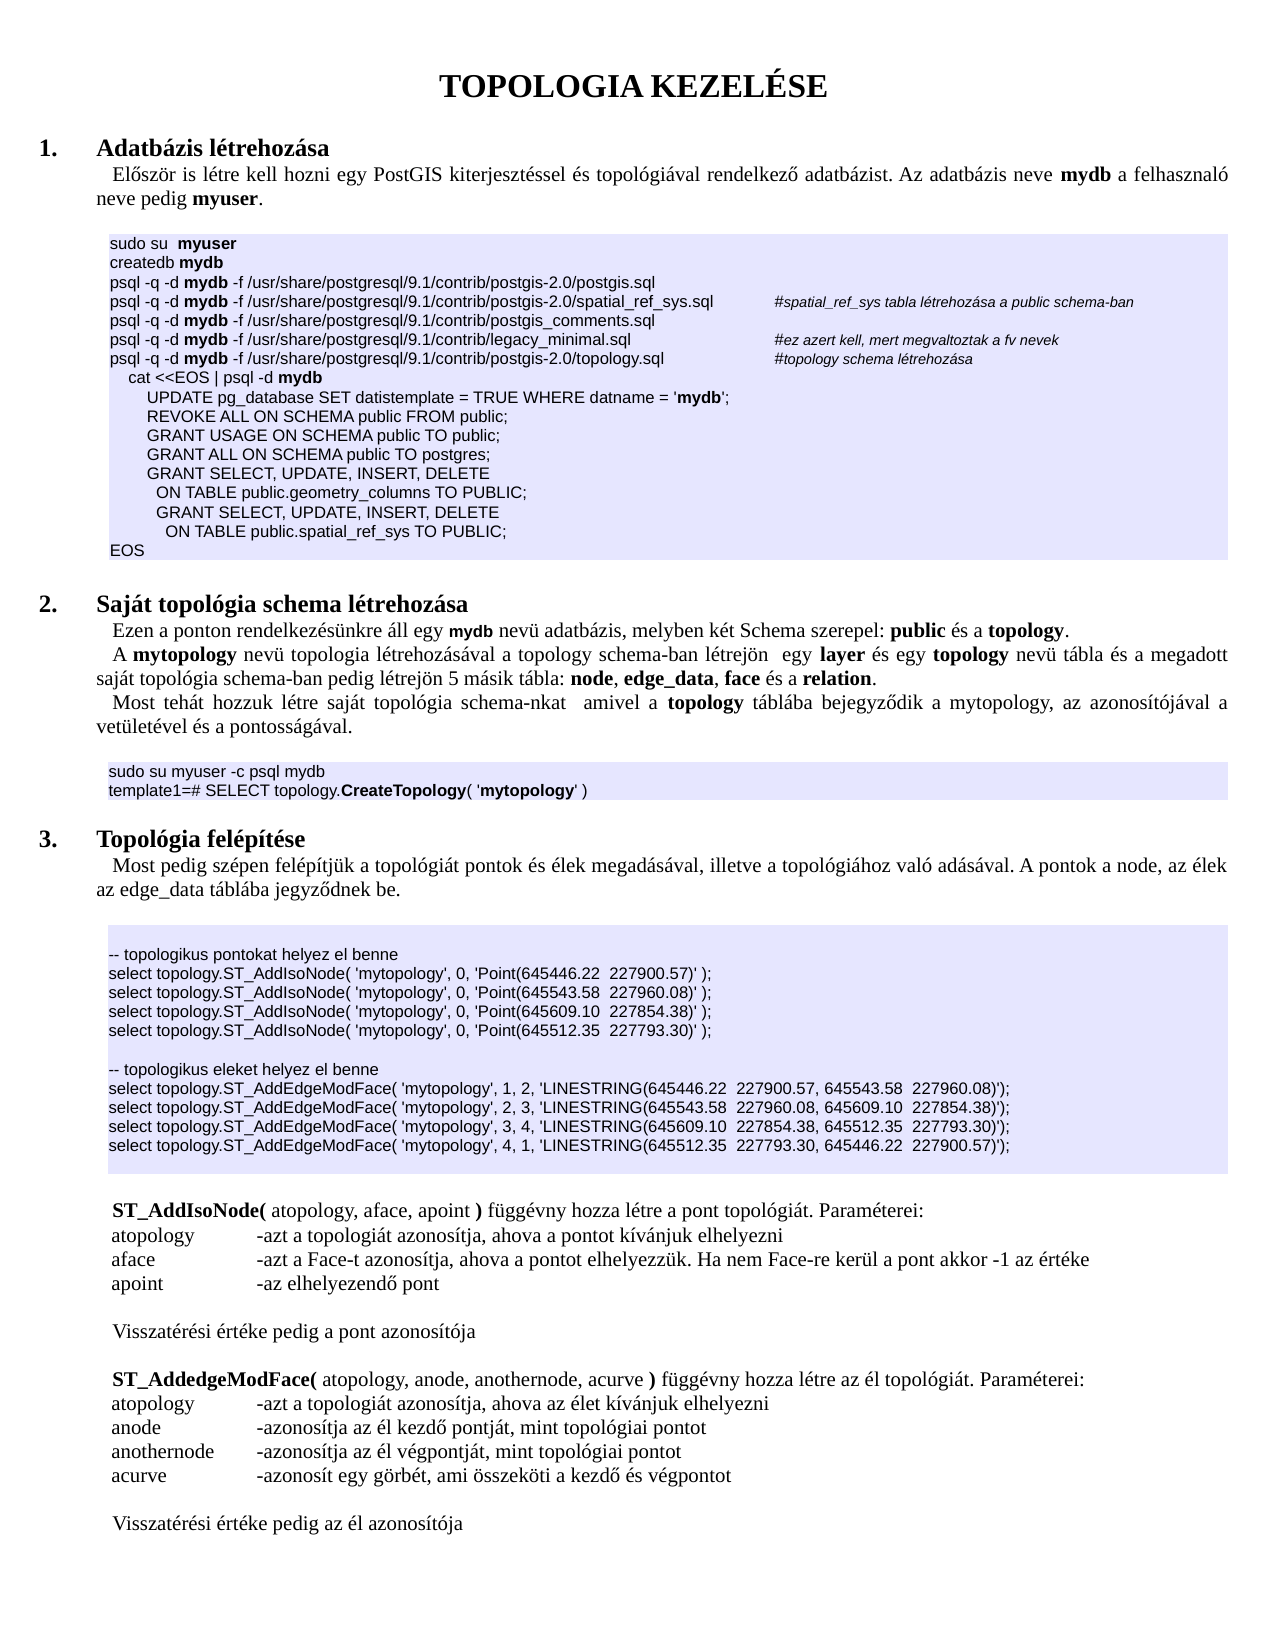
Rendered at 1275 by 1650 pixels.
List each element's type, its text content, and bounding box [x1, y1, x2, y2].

text select topology.ST_AddEdgeModFace( 'mytopology', 3, 4, 'LINESTRING(645609.10 227854.38, 645512.35 227793.30)'); [108, 1117, 1228, 1136]
text EOS [109, 541, 1228, 560]
text apoint -az elhelyezendő pont [111, 1271, 1228, 1295]
text GRANT SELECT, UPDATE, INSERT, DELETE [109, 464, 1228, 483]
text sudo su myuser -c psql mydb [108, 762, 1228, 781]
text UPDATE pg_database SET datistemplate = TRUE WHERE datname = 'mydb'; [109, 387, 1228, 407]
text GRANT ALL ON SCHEMA public TO postgres; [109, 445, 1228, 464]
text select topology.ST_AddIsoNode( 'mytopology', 0, 'Point(645512.35 227793.30)' ); [108, 1021, 1228, 1040]
text select topology.ST_AddEdgeModFace( 'mytopology', 4, 1, 'LINESTRING(645512.35 227793.30, 645446.22 227900.57)'); [108, 1136, 1228, 1155]
text GRANT USAGE ON SCHEMA public TO public; [109, 426, 1228, 445]
text Most tehát hozzuk létre saját topológia schema-nkat amivel a topology táblába bejegyződik a mytopology, az azonosítójával a vetületével és a pontosságával. [96, 690, 1228, 738]
text psql -q -d mydb -f /usr/share/postgresql/9.1/contrib/postgis-2.0/postgis.sql [109, 272, 1228, 292]
text Visszatérési értéke pedig a pont azonosítója [96, 1319, 1228, 1343]
text select topology.ST_AddIsoNode( 'mytopology', 0, 'Point(645543.58 227960.08)' ); [108, 983, 1228, 1002]
text A mytopology nevü topologia létrehozásával a topology schema-ban létrejön egy layer és egy topology nevü tábla és a megadott saját topológia schema-ban pedig létrejön 5 másik tábla: node, edge_data, face és a relation. [96, 642, 1228, 690]
text GRANT SELECT, UPDATE, INSERT, DELETE [109, 502, 1228, 522]
text Ezen a ponton rendelkezésünkre áll egy mydb nevü adatbázis, melyben két Schema szerepel: public és a topology. [96, 617, 1228, 642]
text cat <<EOS | psql -d mydb [109, 368, 1228, 387]
text 2. Saját topológia schema létrehozása [39, 589, 1228, 617]
text -- topologikus eleket helyez el benne [108, 1059, 1228, 1078]
text acurve -azonosít egy görbét, ami összeköti a kezdő és végpontot [111, 1463, 1228, 1487]
text Visszatérési értéke pedig az él azonosítója [96, 1511, 1228, 1535]
text anode -azonosítja az él kezdő pontját, mint topológiai pontot [111, 1415, 1228, 1439]
text aface -azt a Face-t azonosítja, ahova a pontot elhelyezzük. Ha nem Face-re kerül a pont akkor -1 az értéke [111, 1247, 1228, 1271]
text ST_AddedgeModFace( atopology, anode, anothernode, acurve ) függévny hozza létre az él topológiát. Paraméterei: [96, 1367, 1228, 1391]
text 1. Adatbázis létrehozása [39, 133, 1228, 162]
text sudo su myuser [109, 234, 1228, 253]
text psql -q -d mydb -f /usr/share/postgresql/9.1/contrib/postgis_comments.sql [109, 311, 1228, 330]
text psql -q -d mydb -f /usr/share/postgresql/9.1/contrib/postgis-2.0/topology.sql #topology schema létrehozása [109, 349, 1228, 368]
text atopology -azt a topologiát azonosítja, ahova a pontot kívánjuk elhelyezni [111, 1222, 1228, 1247]
text createdb mydb [109, 253, 1228, 272]
text Először is létre kell hozni egy PostGIS kiterjesztéssel és topológiával rendelkező adatbázist. Az adatbázis neve mydb a felhasznaló neve pedig myuser. [96, 162, 1228, 210]
text select topology.ST_AddEdgeModFace( 'mytopology', 2, 3, 'LINESTRING(645543.58 227960.08, 645609.10 227854.38)'); [108, 1098, 1228, 1117]
text 3. Topológia felépítése [39, 824, 1228, 853]
text psql -q -d mydb -f /usr/share/postgresql/9.1/contrib/postgis-2.0/spatial_ref_sys.sql #spatial_ref_sys tabla létrehozása a public schema-ban [109, 292, 1228, 311]
text -- topologikus pontokat helyez el benne [108, 944, 1228, 963]
text Most pedig szépen felépítjük a topológiát pontok és élek megadásával, illetve a topológiához való adásával. A pontok a node, az élek az edge_data táblába jegyződnek be. [96, 853, 1228, 901]
text ON TABLE public.geometry_columns TO PUBLIC; [109, 483, 1228, 502]
text template1=# SELECT topology.CreateTopology( 'mytopology' ) [108, 781, 1228, 800]
text select topology.ST_AddEdgeModFace( 'mytopology', 1, 2, 'LINESTRING(645446.22 227900.57, 645543.58 227960.08)'); [108, 1078, 1228, 1098]
text anothernode -azonosítja az él végpontját, mint topológiai pontot [111, 1439, 1228, 1463]
text atopology -azt a topologiát azonosítja, ahova az élet kívánjuk elhelyezni [111, 1391, 1228, 1415]
text ST_AddIsoNode( atopology, aface, apoint ) függévny hozza létre a pont topológiát. Paraméterei: [96, 1198, 1228, 1222]
text ON TABLE public.spatial_ref_sys TO PUBLIC; [109, 522, 1228, 541]
text psql -q -d mydb -f /usr/share/postgresql/9.1/contrib/legacy_minimal.sql #ez azert kell, mert megvaltoztak a fv nevek [109, 330, 1228, 349]
text TOPOLOGIA KEZELÉSE [39, 66, 1228, 104]
text select topology.ST_AddIsoNode( 'mytopology', 0, 'Point(645446.22 227900.57)' ); [108, 963, 1228, 983]
text select topology.ST_AddIsoNode( 'mytopology', 0, 'Point(645609.10 227854.38)' ); [108, 1002, 1228, 1021]
text REVOKE ALL ON SCHEMA public FROM public; [109, 407, 1228, 426]
